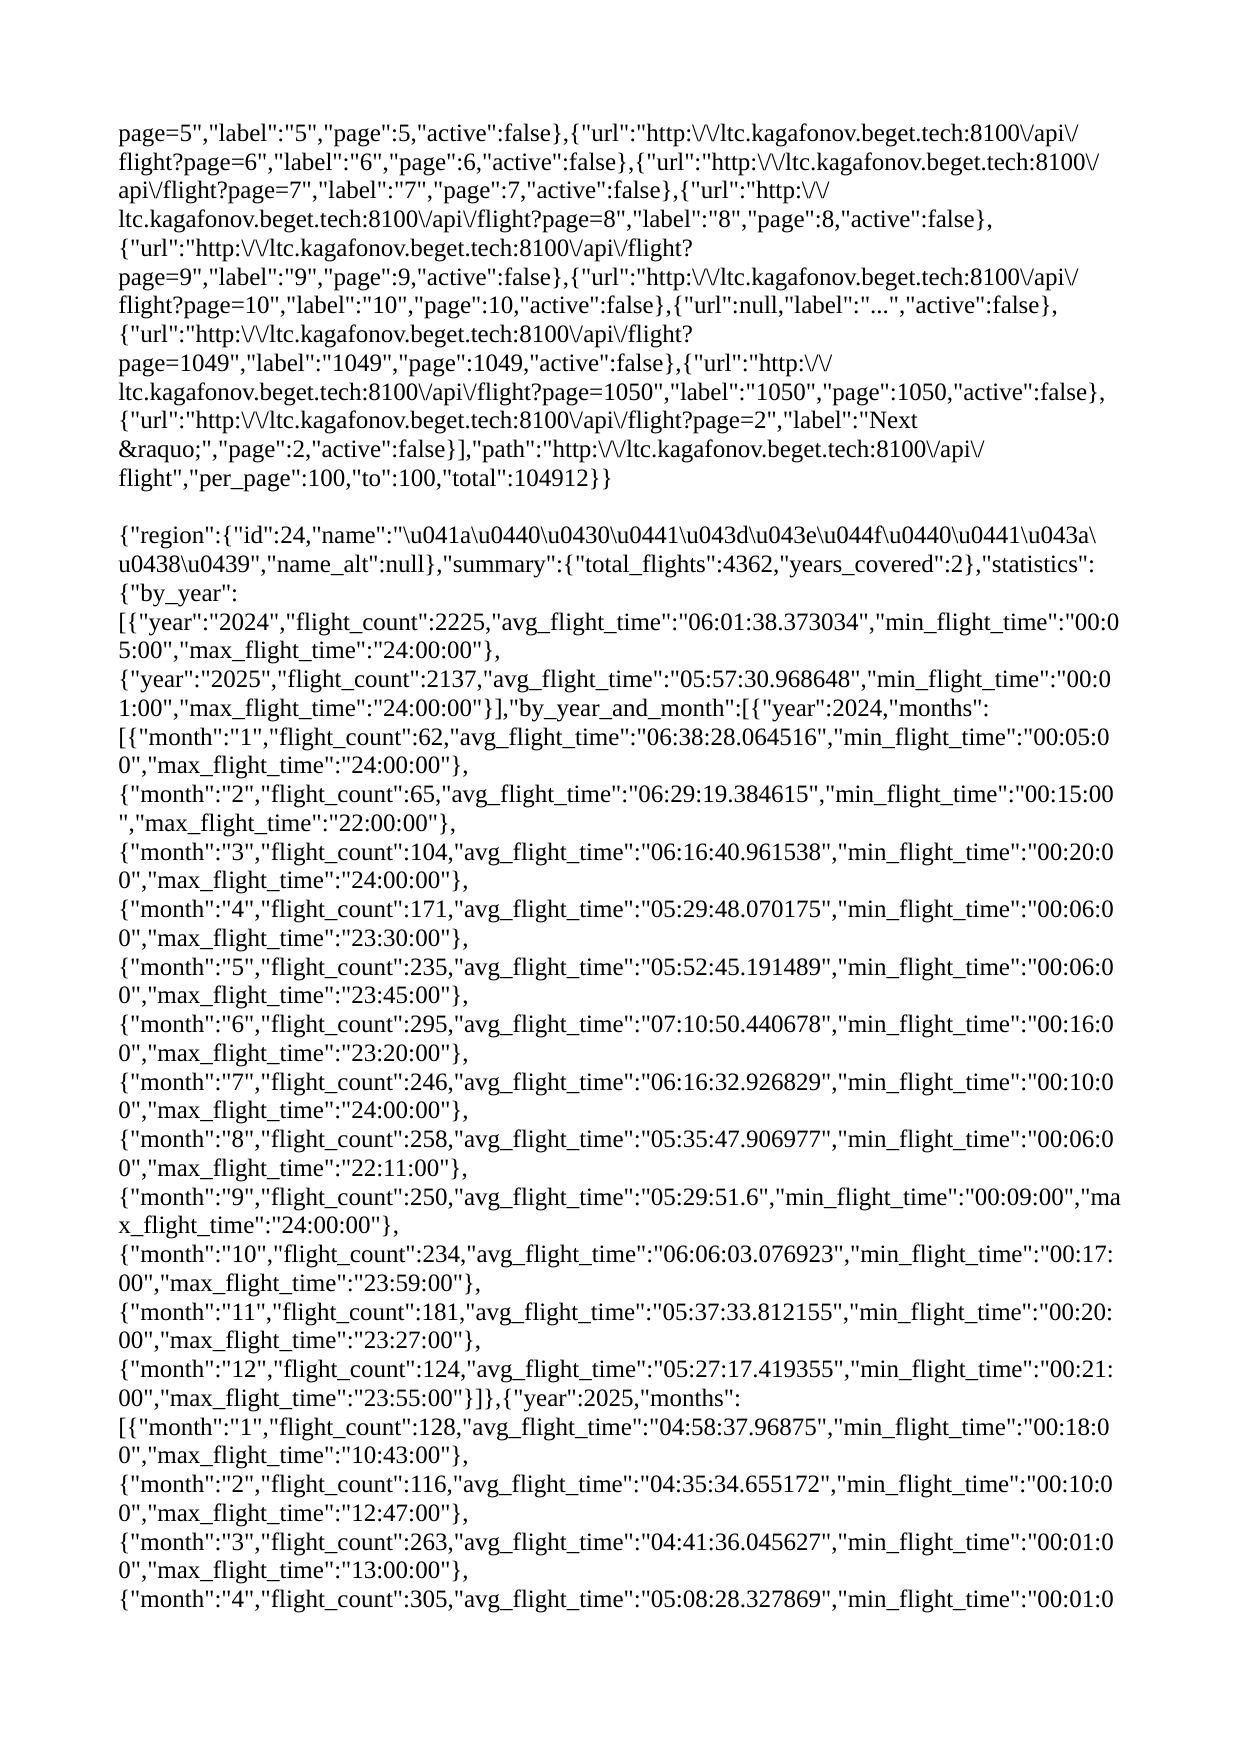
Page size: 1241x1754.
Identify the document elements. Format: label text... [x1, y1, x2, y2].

text {"region":{"id":24,"name":"\u041a\u0440\u0430\u0441\u043d\u043e\u044f\u0440\u0441\u043a\u0438\u0439","name_alt":null},"summary":{"total_flights":4362,"years_covered":2},"statistics":{"by_year":[{"year":"2024","flight_count":2225,"avg_flight_time":"06:01:38.373034","min_flight_time":"00:05:00","max_flight_time":"24:00:00"},{"year":"2025","flight_count":2137,"avg_flight_time":"05:57:30.968648","min_flight_time":"00:01:00","max_flight_time":"24:00:00"}],"by_year_and_month":[{"year":2024,"months":[{"month":"1","flight_count":62,"avg_flight_time":"06:38:28.064516","min_flight_time":"00:05:00","max_flight_time":"24:00:00"},{"month":"2","flight_count":65,"avg_flight_time":"06:29:19.384615","min_flight_time":"00:15:00","max_flight_time":"22:00:00"},{"month":"3","flight_count":104,"avg_flight_time":"06:16:40.961538","min_flight_time":"00:20:00","max_flight_time":"24:00:00"},{"month":"4","flight_count":171,"avg_flight_time":"05:29:48.070175","min_flight_time":"00:06:00","max_flight_time":"23:30:00"},{"month":"5","flight_count":235,"avg_flight_time":"05:52:45.191489","min_flight_time":"00:06:00","max_flight_time":"23:45:00"},{"month":"6","flight_count":295,"avg_flight_time":"07:10:50.440678","min_flight_time":"00:16:00","max_flight_time":"23:20:00"},{"month":"7","flight_count":246,"avg_flight_time":"06:16:32.926829","min_flight_time":"00:10:00","max_flight_time":"24:00:00"},{"month":"8","flight_count":258,"avg_flight_time":"05:35:47.906977","min_flight_time":"00:06:00","max_flight_time":"22:11:00"},{"month":"9","flight_count":250,"avg_flight_time":"05:29:51.6","min_flight_time":"00:09:00","max_flight_time":"24:00:00"},{"month":"10","flight_count":234,"avg_flight_time":"06:06:03.076923","min_flight_time":"00:17:00","max_flight_time":"23:59:00"},{"month":"11","flight_count":181,"avg_flight_time":"05:37:33.812155","min_flight_time":"00:20:00","max_flight_time":"23:27:00"},{"month":"12","flight_count":124,"avg_flight_time":"05:27:17.419355","min_flight_time":"00:21:00","max_flight_time":"23:55:00"}]},{"year":2025,"months":[{"month":"1","flight_count":128,"avg_flight_time":"04:58:37.96875","min_flight_time":"00:18:00","max_flight_time":"10:43:00"},{"month":"2","flight_count":116,"avg_flight_time":"04:35:34.655172","min_flight_time":"00:10:00","max_flight_time":"12:47:00"},{"month":"3","flight_count":263,"avg_flight_time":"04:41:36.045627","min_flight_time":"00:01:00","max_flight_time":"13:00:00"},{"month":"4","flight_count":305,"avg_flight_time":"05:08:28.327869","min_flight_time":"00:01:0 [118, 521, 1122, 1613]
text page=5","label":"5","page":5,"active":false},{"url":"http:\/\/ltc.kagafonov.beget.tech:8100\/api\/flight?page=6","label":"6","page":6,"active":false},{"url":"http:\/\/ltc.kagafonov.beget.tech:8100\/api\/flight?page=7","label":"7","page":7,"active":false},{"url":"http:\/\/ltc.kagafonov.beget.tech:8100\/api\/flight?page=8","label":"8","page":8,"active":false},{"url":"http:\/\/ltc.kagafonov.beget.tech:8100\/api\/flight?page=9","label":"9","page":9,"active":false},{"url":"http:\/\/ltc.kagafonov.beget.tech:8100\/api\/flight?page=10","label":"10","page":10,"active":false},{"url":null,"label":"...","active":false},{"url":"http:\/\/ltc.kagafonov.beget.tech:8100\/api\/flight?page=1049","label":"1049","page":1049,"active":false},{"url":"http:\/\/ltc.kagafonov.beget.tech:8100\/api\/flight?page=1050","label":"1050","page":1050,"active":false},{"url":"http:\/\/ltc.kagafonov.beget.tech:8100\/api\/flight?page=2","label":"Next &raquo;","page":2,"active":false}],"path":"http:\/\/ltc.kagafonov.beget.tech:8100\/api\/flight","per_page":100,"to":100,"total":104912}} [118, 118, 1122, 492]
